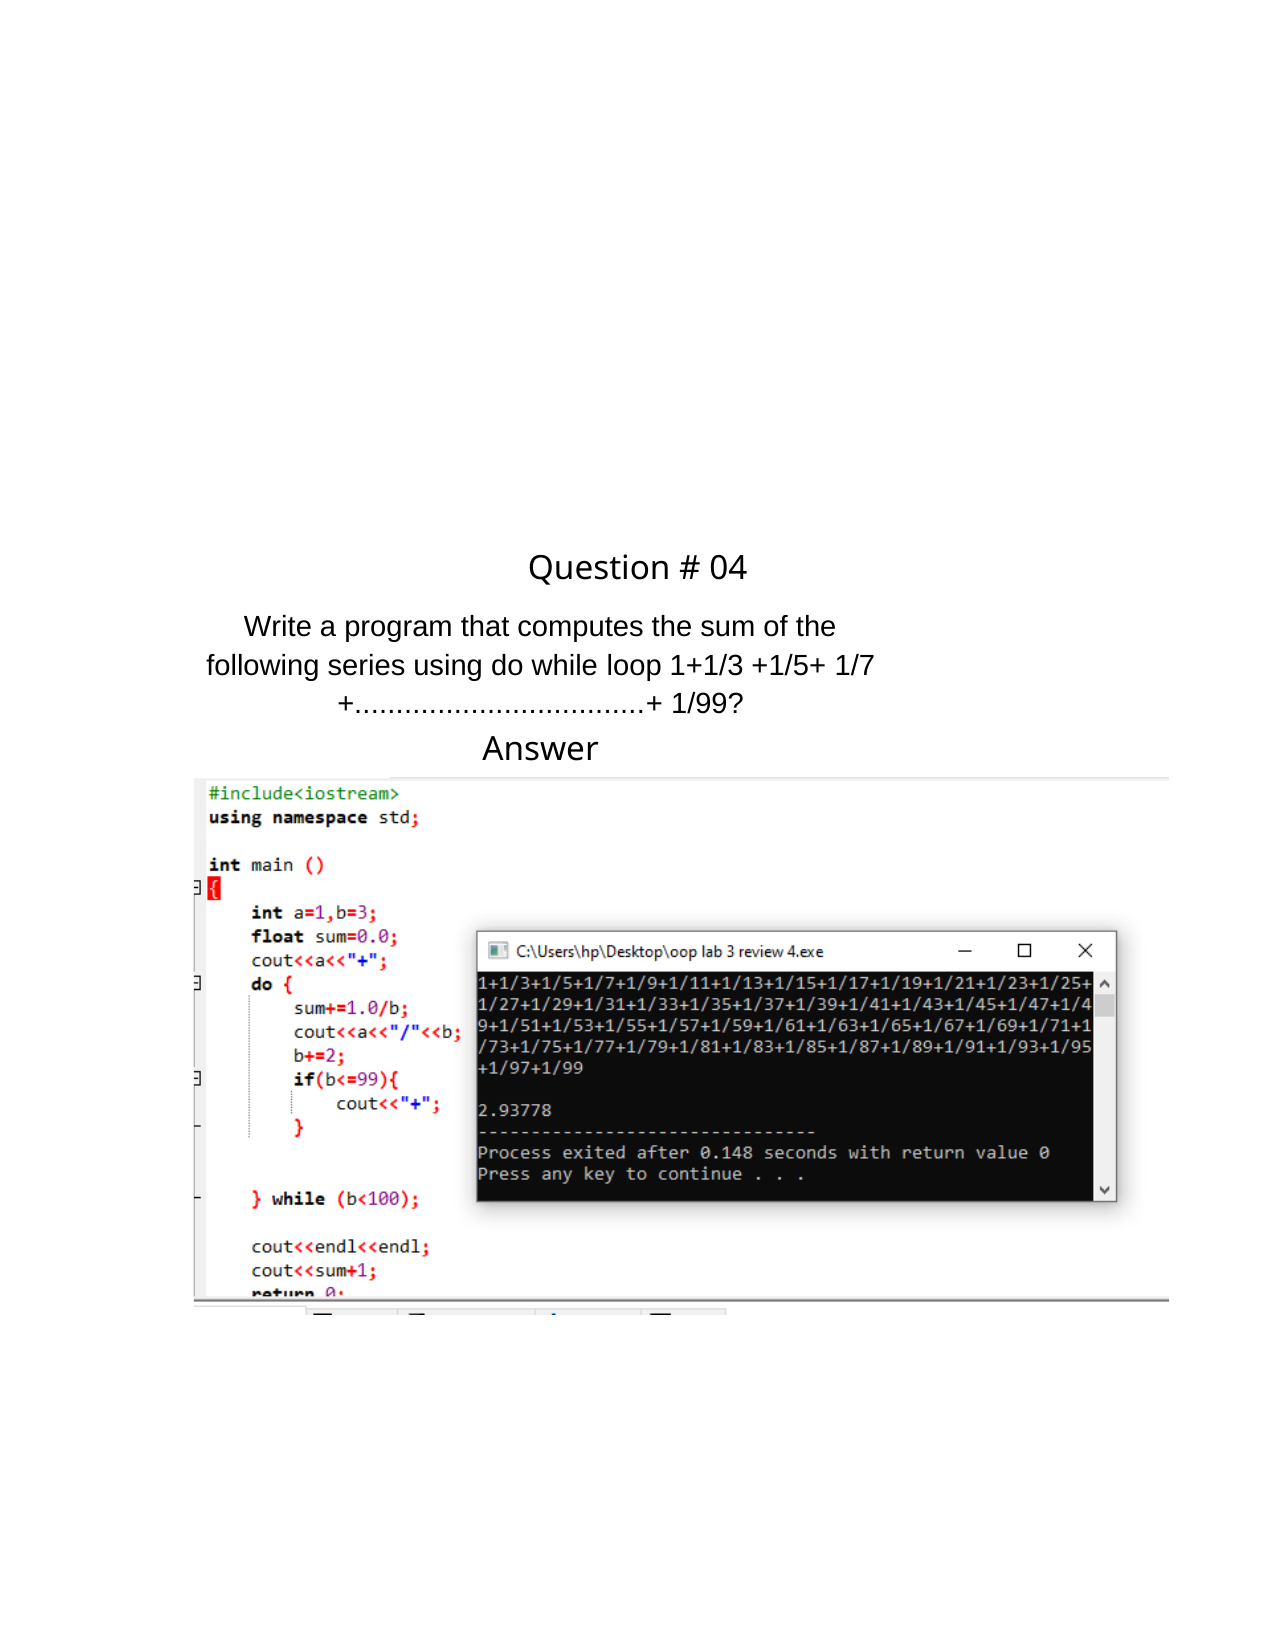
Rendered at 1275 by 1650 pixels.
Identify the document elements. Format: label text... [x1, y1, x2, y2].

text Write a program that computes the sum of the following series using do while loop 1+1/3 +1/5+ 1/7 + + 1/99? [194, 609, 887, 720]
picture [193, 777, 1169, 1315]
text Question # 04 [150, 544, 1125, 589]
text Answer [194, 725, 887, 770]
